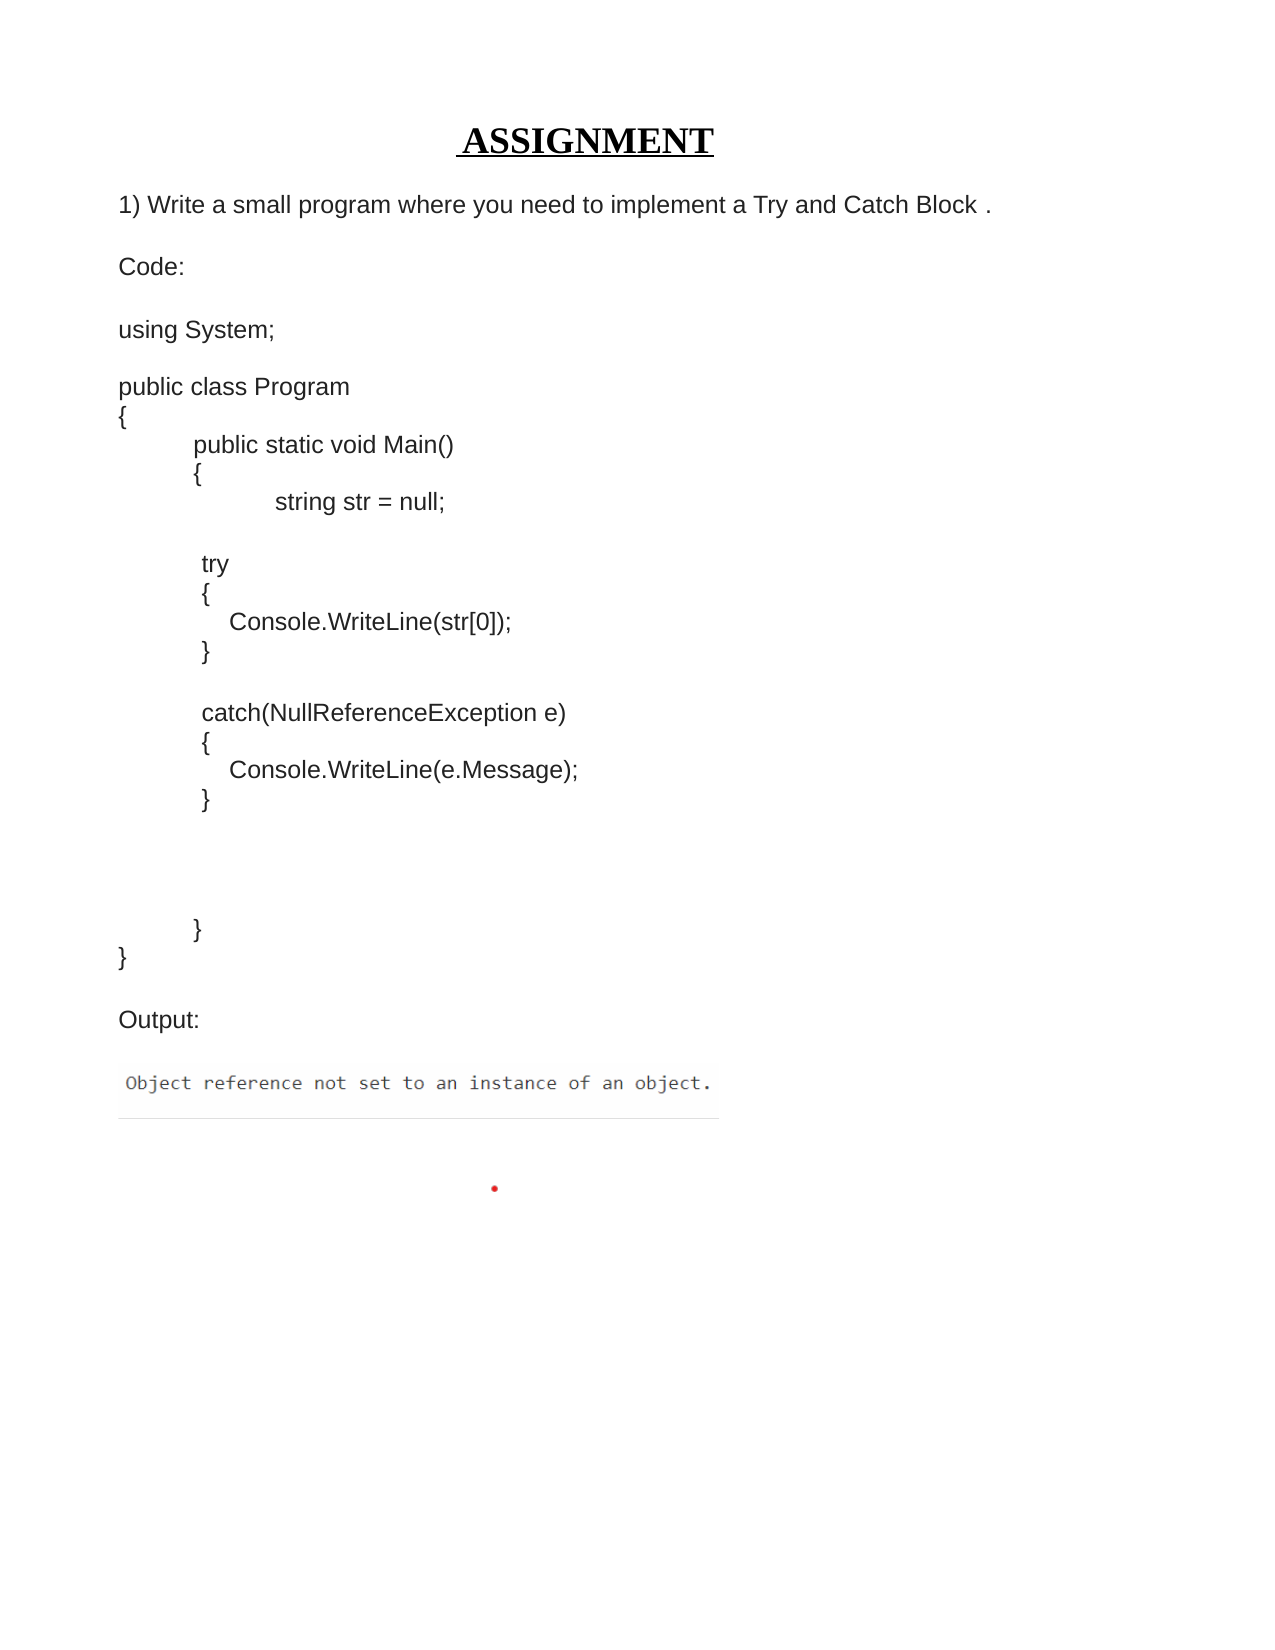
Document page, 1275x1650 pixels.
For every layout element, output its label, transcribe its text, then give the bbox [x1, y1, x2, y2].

picture [118, 1063, 720, 1193]
text } [118, 784, 1157, 813]
text string str = null; [118, 487, 1157, 516]
text public static void Main() [118, 429, 1157, 458]
text { [118, 578, 1157, 607]
text Output: [118, 1004, 1157, 1033]
text using System; [118, 314, 1157, 343]
text { [118, 458, 1157, 487]
text Console.WriteLine(str[0]); [118, 607, 1157, 636]
text ASSIGNMENT [118, 118, 1157, 161]
text public class Program [118, 372, 1157, 401]
text } [118, 942, 1157, 971]
text Code: [118, 252, 1157, 281]
text catch(NullReferenceException e) [118, 698, 1157, 727]
text { [118, 401, 1157, 429]
text { [118, 727, 1157, 755]
text 1) Write a small program where you need to implement a Try and Catch Block . [118, 190, 1157, 219]
text Console.WriteLine(e.Message); [118, 755, 1157, 784]
text } [118, 636, 1157, 664]
text try [118, 549, 1157, 578]
text } [118, 913, 1157, 942]
